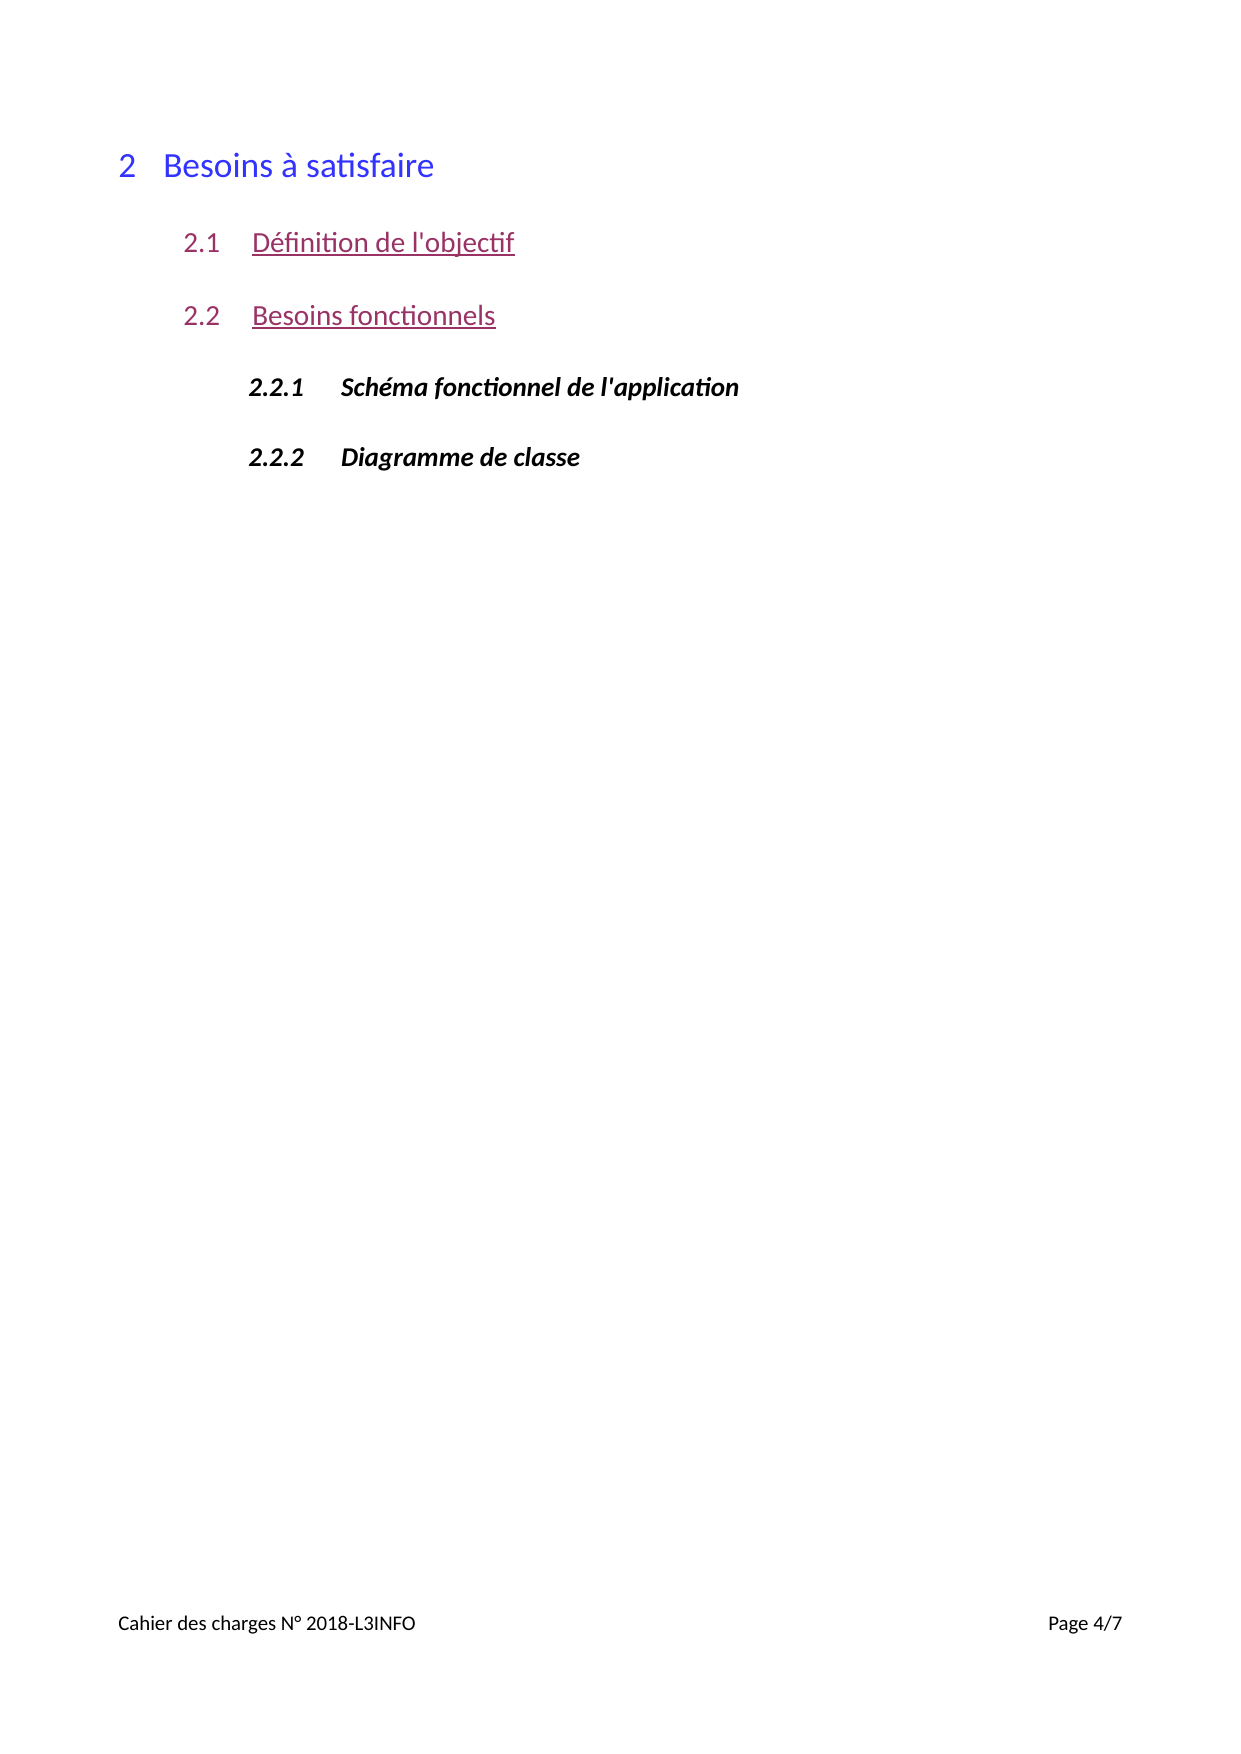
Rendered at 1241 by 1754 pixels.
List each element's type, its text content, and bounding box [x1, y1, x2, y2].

subtitle Schéma fonctionnel de l'application [193, 370, 1122, 403]
subtitle Besoins à satisfaire [118, 143, 1122, 186]
subtitle Besoins fonctionnels [178, 297, 1122, 333]
subtitle Diagramme de classe [193, 441, 1122, 474]
subtitle Définition de l'objectif [178, 224, 1122, 259]
